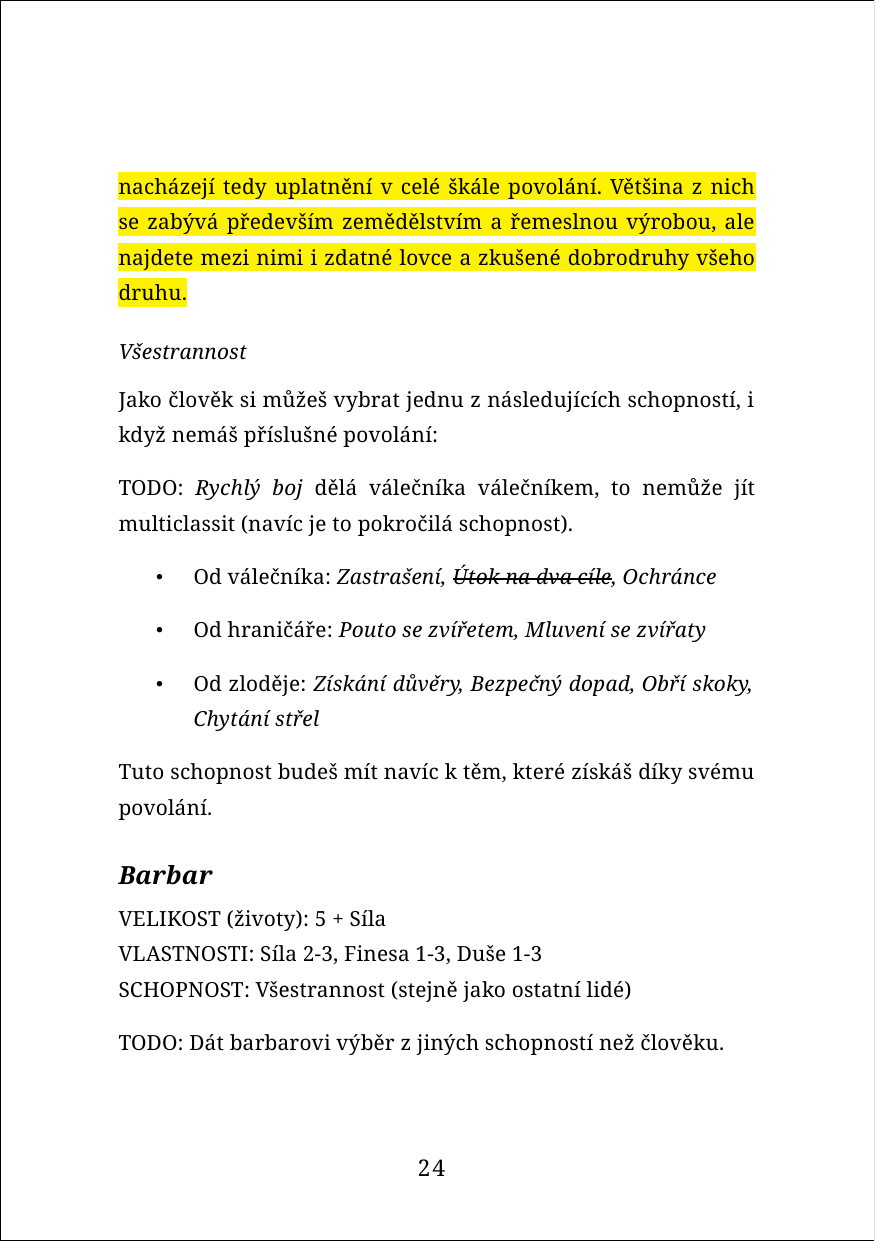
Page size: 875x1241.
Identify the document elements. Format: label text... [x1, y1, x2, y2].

list Od zloděje: Získání důvěry, Bezpečný dopad, Obří skoky, Chytání střel [156, 669, 756, 733]
list Od válečníka: Zastrašení, Útok na dva cíle, Ochránce [156, 562, 756, 591]
text TODO: Rychlý boj dělá válečníka válečníkem, to nemůže jít multiclassit (navíc je to pokročilá schopnost). [118, 473, 756, 537]
text nacházejí tedy uplatnění v celé škále povolání. Většina z nich se zabývá především zemědělstvím a řemeslnou výrobou, ale najdete mezi nimi i zdatné lovce a zkušené dobrodruhy všeho druhu. [118, 172, 756, 307]
text TODO: Dát barbarovi výběr z jiných schopností než člověku. [118, 1028, 756, 1057]
text VELIKOST (životy): 5 + Síla VLASTNOSTI: Síla 2-3, Finesa 1-3, Duše 1-3 SCHOPNOST: Všestrannost (stejně jako ostatní lidé) [118, 904, 756, 1003]
subtitle Barbar [118, 858, 756, 892]
text Tuto schopnost budeš mít navíc k těm, které získáš díky svému povolání. [118, 757, 756, 821]
text Jako člověk si můžeš vybrat jednu z následujících schopností, i když nemáš příslušné povolání: [118, 385, 756, 449]
list Od hraničáře: Pouto se zvířetem, Mluvení se zvířaty [156, 616, 756, 644]
text Všestrannost [118, 337, 756, 366]
